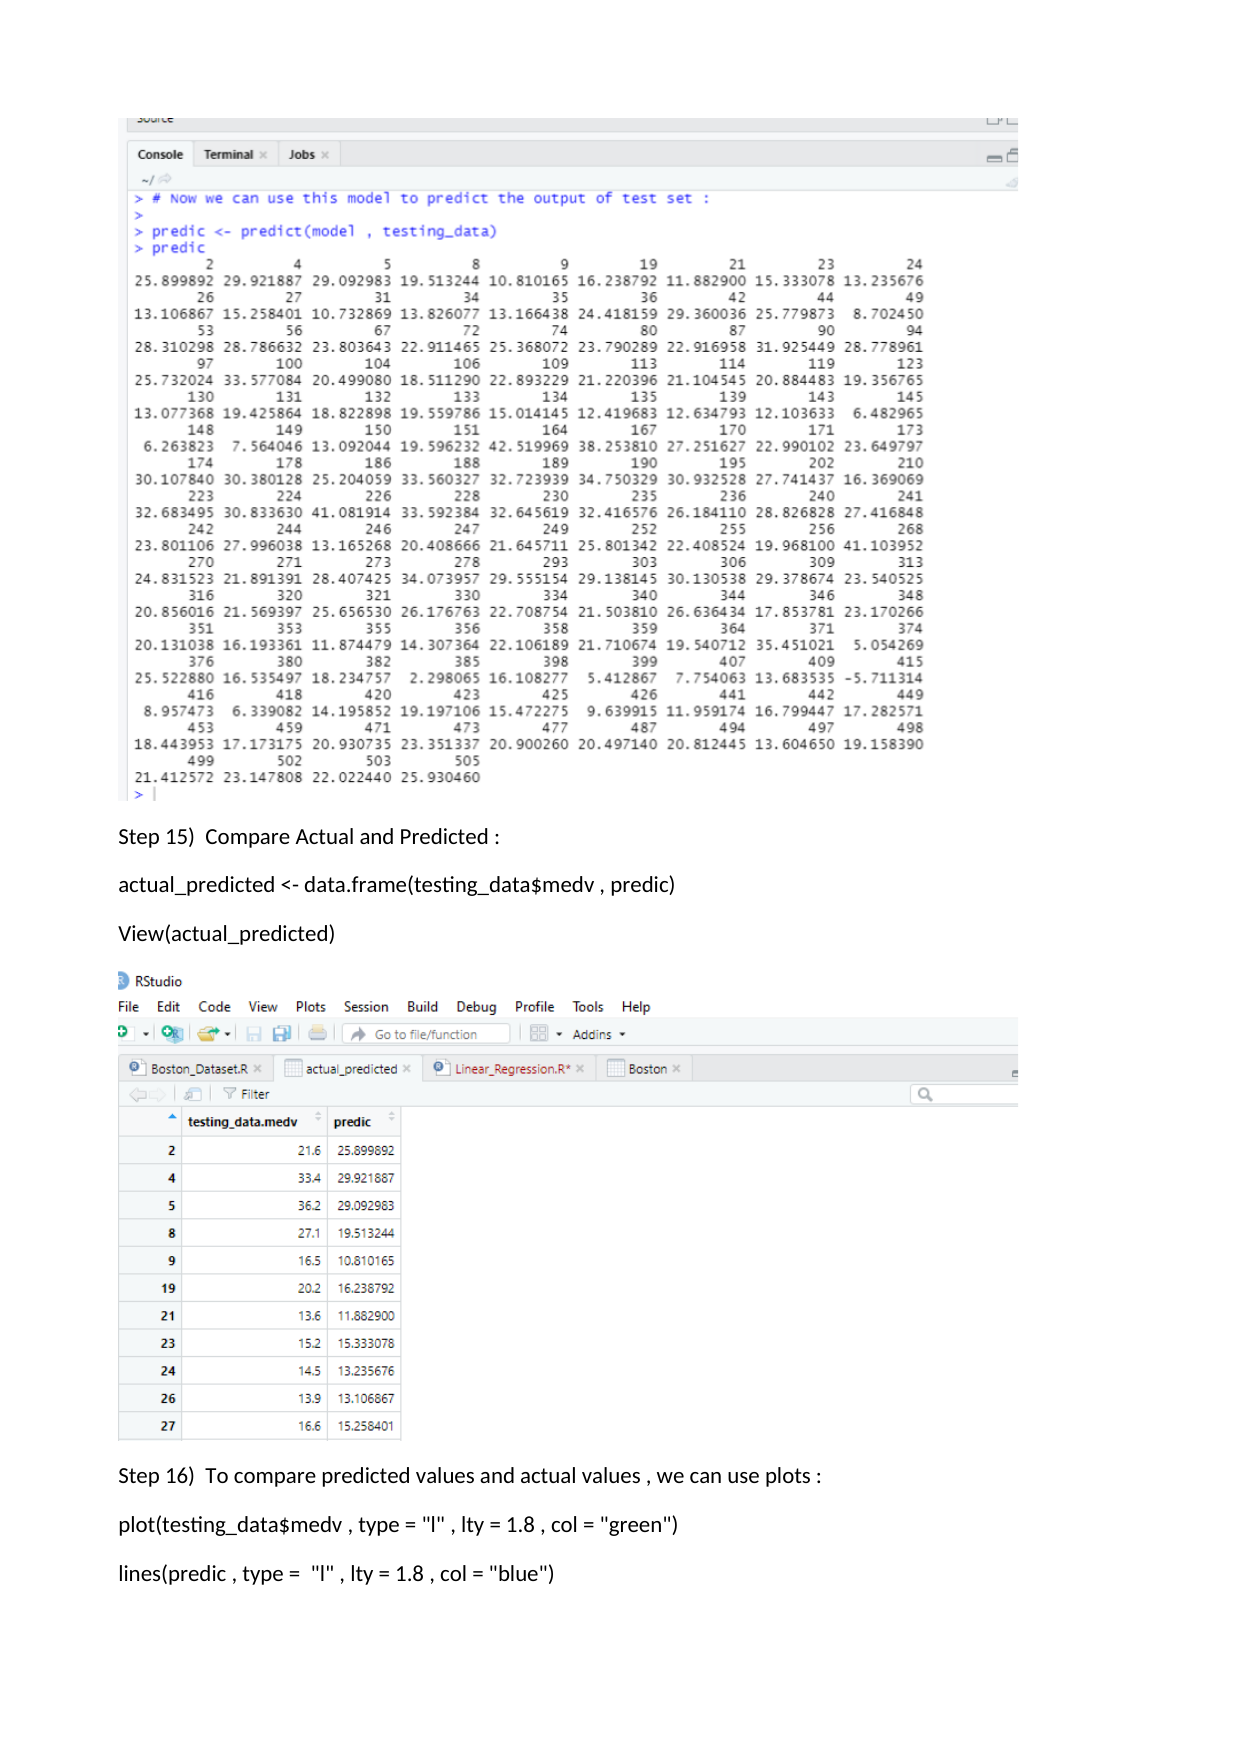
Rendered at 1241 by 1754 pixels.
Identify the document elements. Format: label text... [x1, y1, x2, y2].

text lines(predic , type = "l" , lty = 1.8 , col = "blue") [118, 1559, 1122, 1587]
text View(actual_predicted) [118, 919, 1122, 947]
text Step 16) To compare predicted values and actual values , we can use plots : [118, 1461, 1122, 1489]
text actual_predicted <- data.frame(testing_data$medv , predic) [118, 871, 1122, 899]
text plot(testing_data$medv , type = "l" , lty = 1.8 , col = "green") [118, 1510, 1122, 1538]
text Step 15) Compare Actual and Predicted : [118, 822, 1122, 850]
